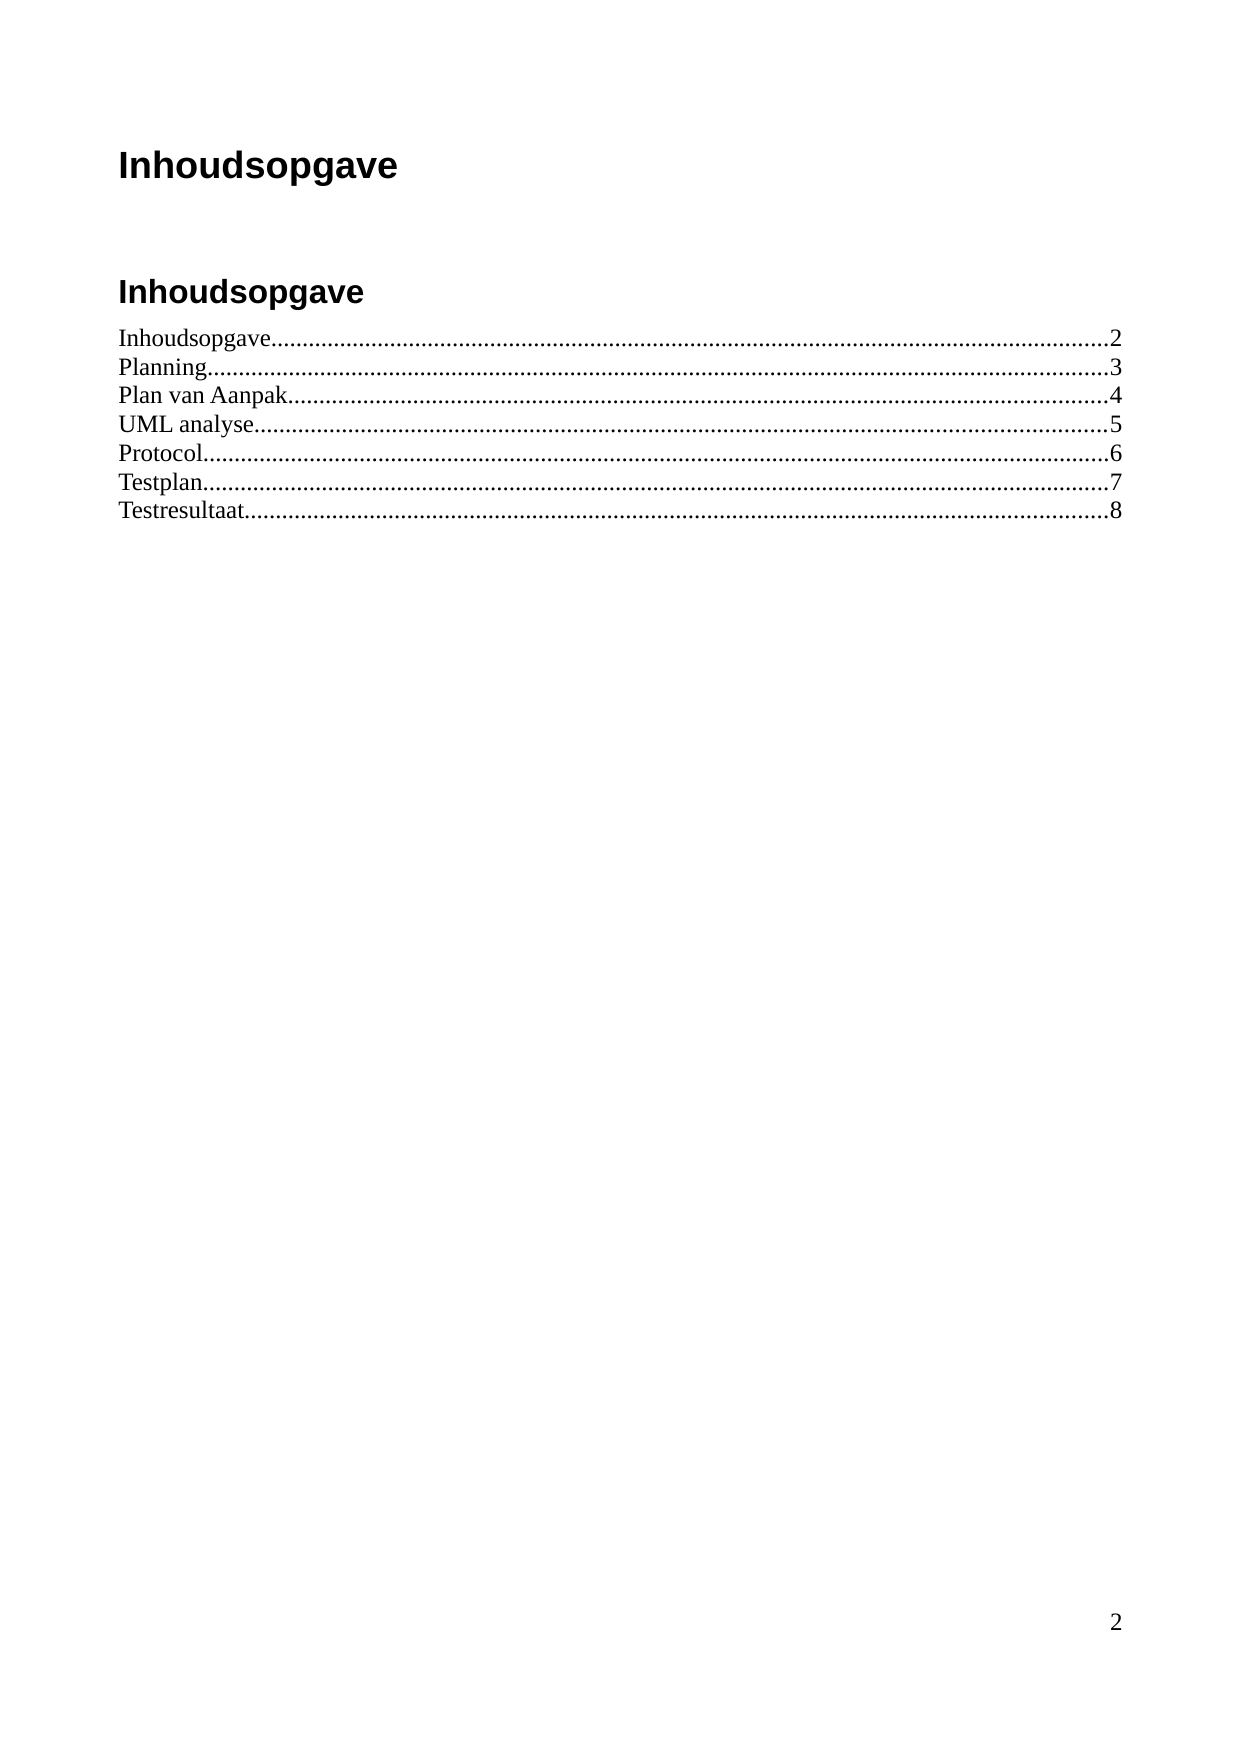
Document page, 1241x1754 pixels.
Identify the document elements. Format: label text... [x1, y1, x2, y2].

text Plan van Aanpak 4 [118, 380, 1122, 409]
text Inhoudsopgave 2 [118, 323, 1122, 352]
subtitle Inhoudsopgave [118, 143, 1122, 187]
text Planning 3 [118, 352, 1122, 380]
text Testresultaat 8 [118, 495, 1122, 524]
text Protocol 6 [118, 438, 1122, 467]
text UML analyse 5 [118, 409, 1122, 438]
subtitle Inhoudsopgave [118, 272, 1122, 310]
text Testplan 7 [118, 467, 1122, 495]
